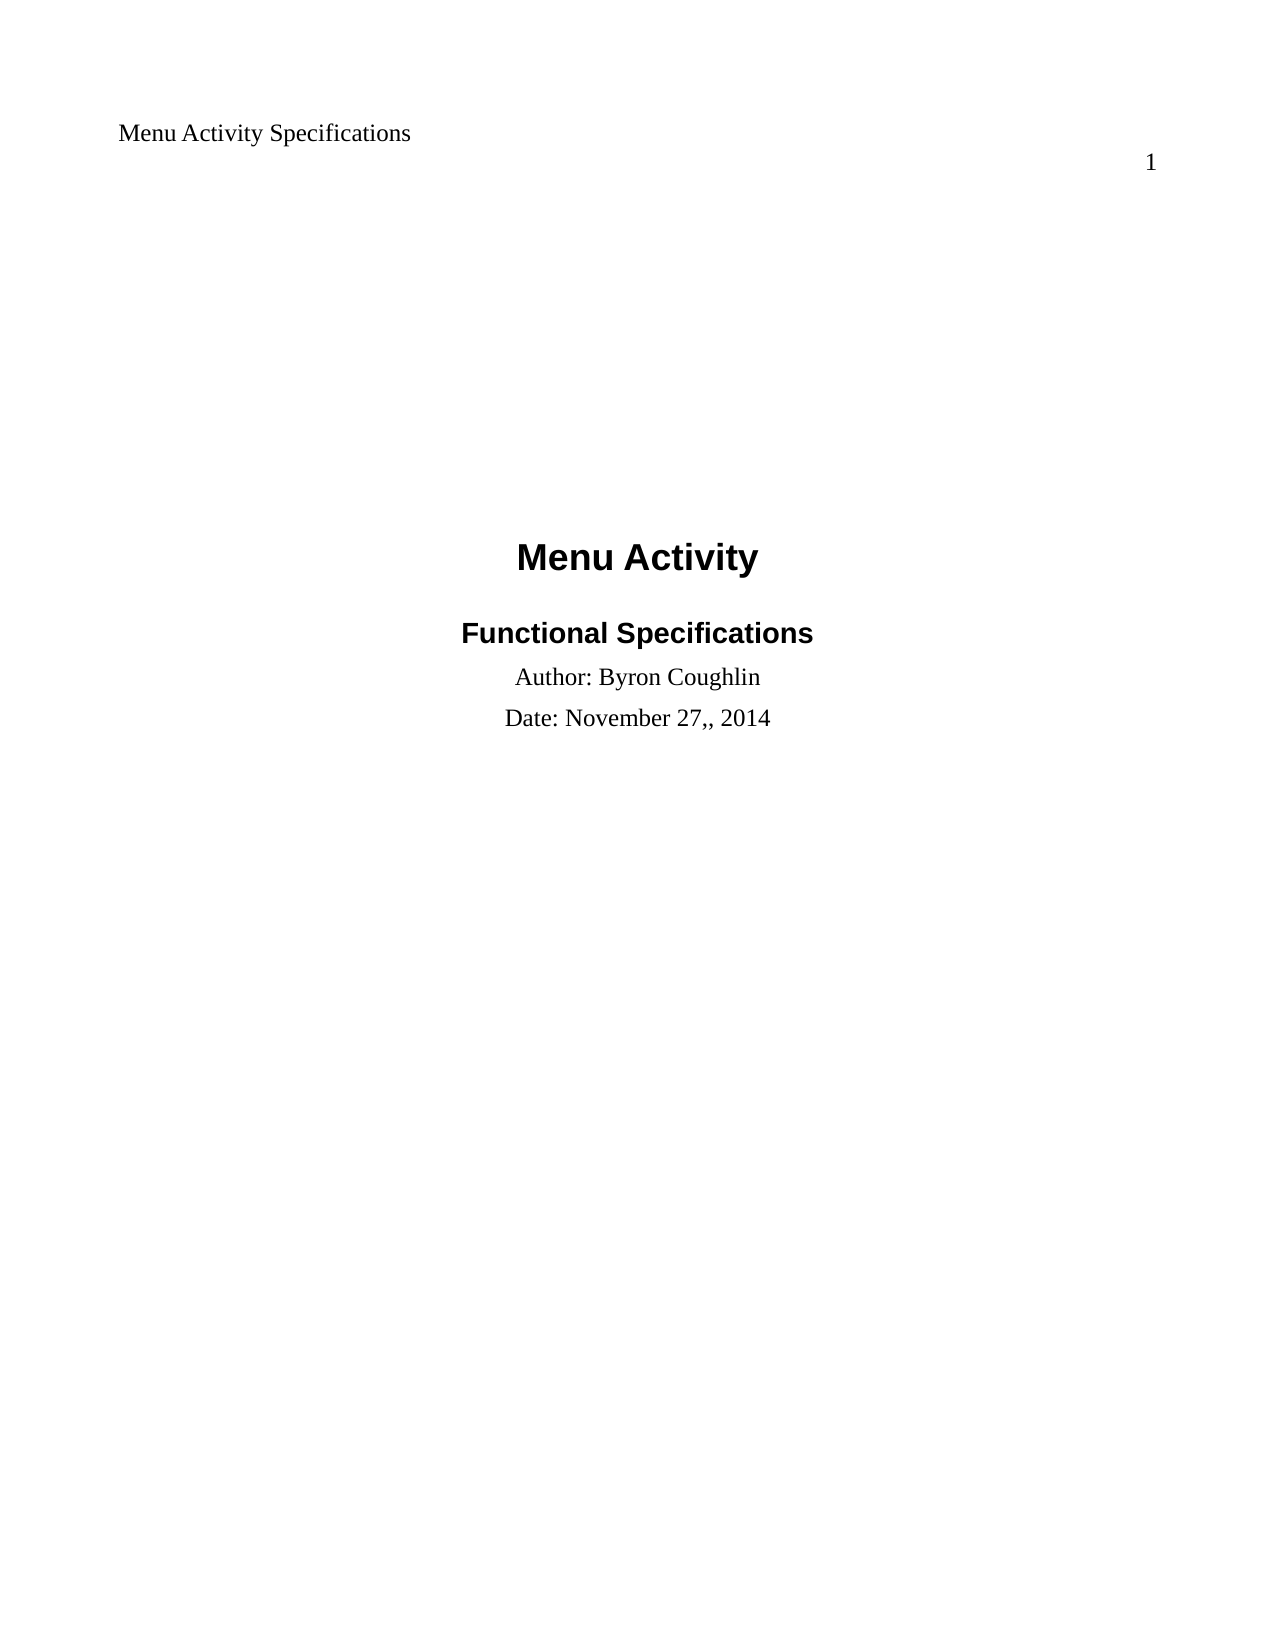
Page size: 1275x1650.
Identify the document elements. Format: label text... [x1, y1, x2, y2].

subtitle Functional Specifications [118, 616, 1157, 650]
title Menu Activity [118, 536, 1157, 579]
text Date: November 27,, 2014 [118, 703, 1157, 732]
text Author: Byron Coughlin [118, 662, 1157, 691]
